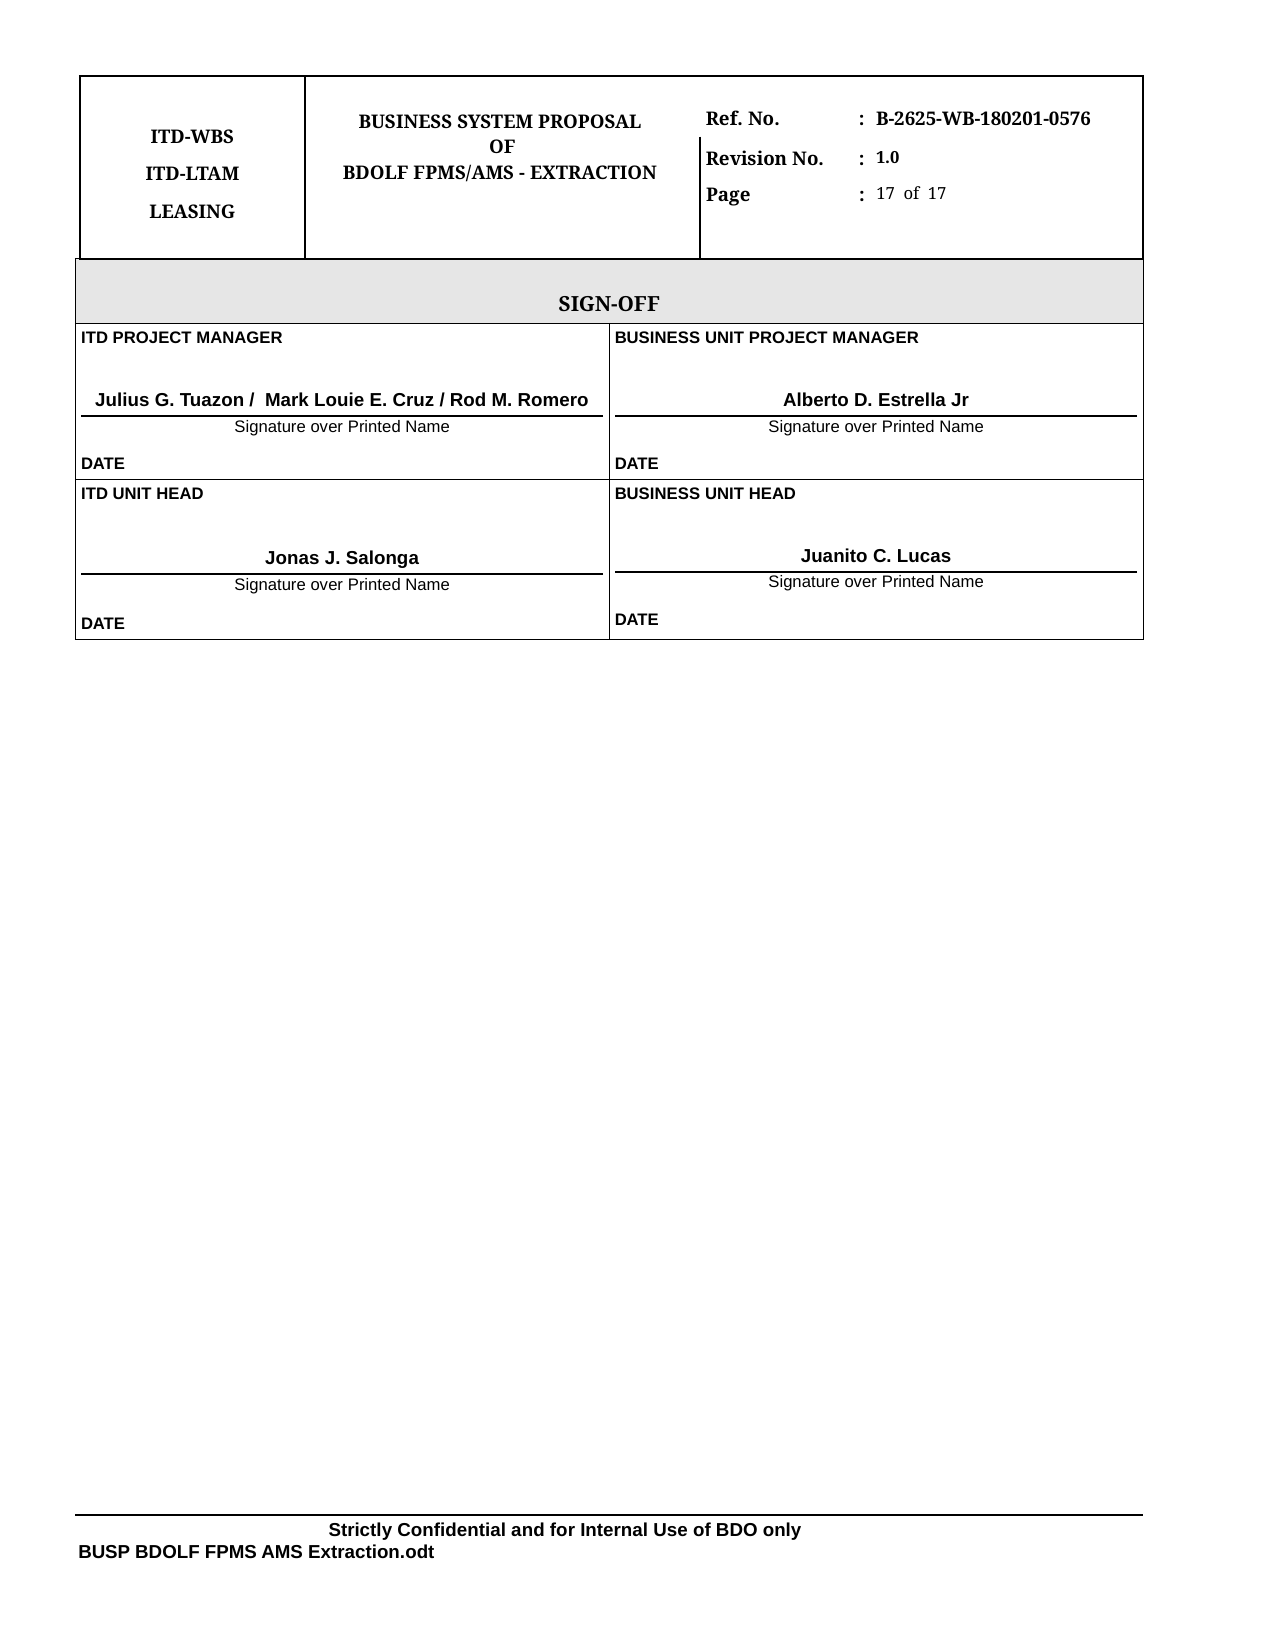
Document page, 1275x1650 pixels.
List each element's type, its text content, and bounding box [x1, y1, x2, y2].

table_cell BUSINESS UNIT PROJECT MANAGER Alberto D. Estrella Jr Signature over Printed Name DATE [610, 324, 1143, 479]
table_cell ITD UNIT HEAD jonas J. salonga Signature over Printed Name DATE [76, 480, 609, 639]
table_cell BUSINESS UNIT HEAD Juanito C. Lucas Signature over Printed Name DATE [610, 480, 1143, 639]
table_header SIGN-OFF [76, 259, 1143, 323]
table_cell ITD PROJECT MANAGER Julius G. Tuazon / Mark Louie E. Cruz / Rod M. Romero Signature over Printed Name DATE [76, 324, 609, 479]
